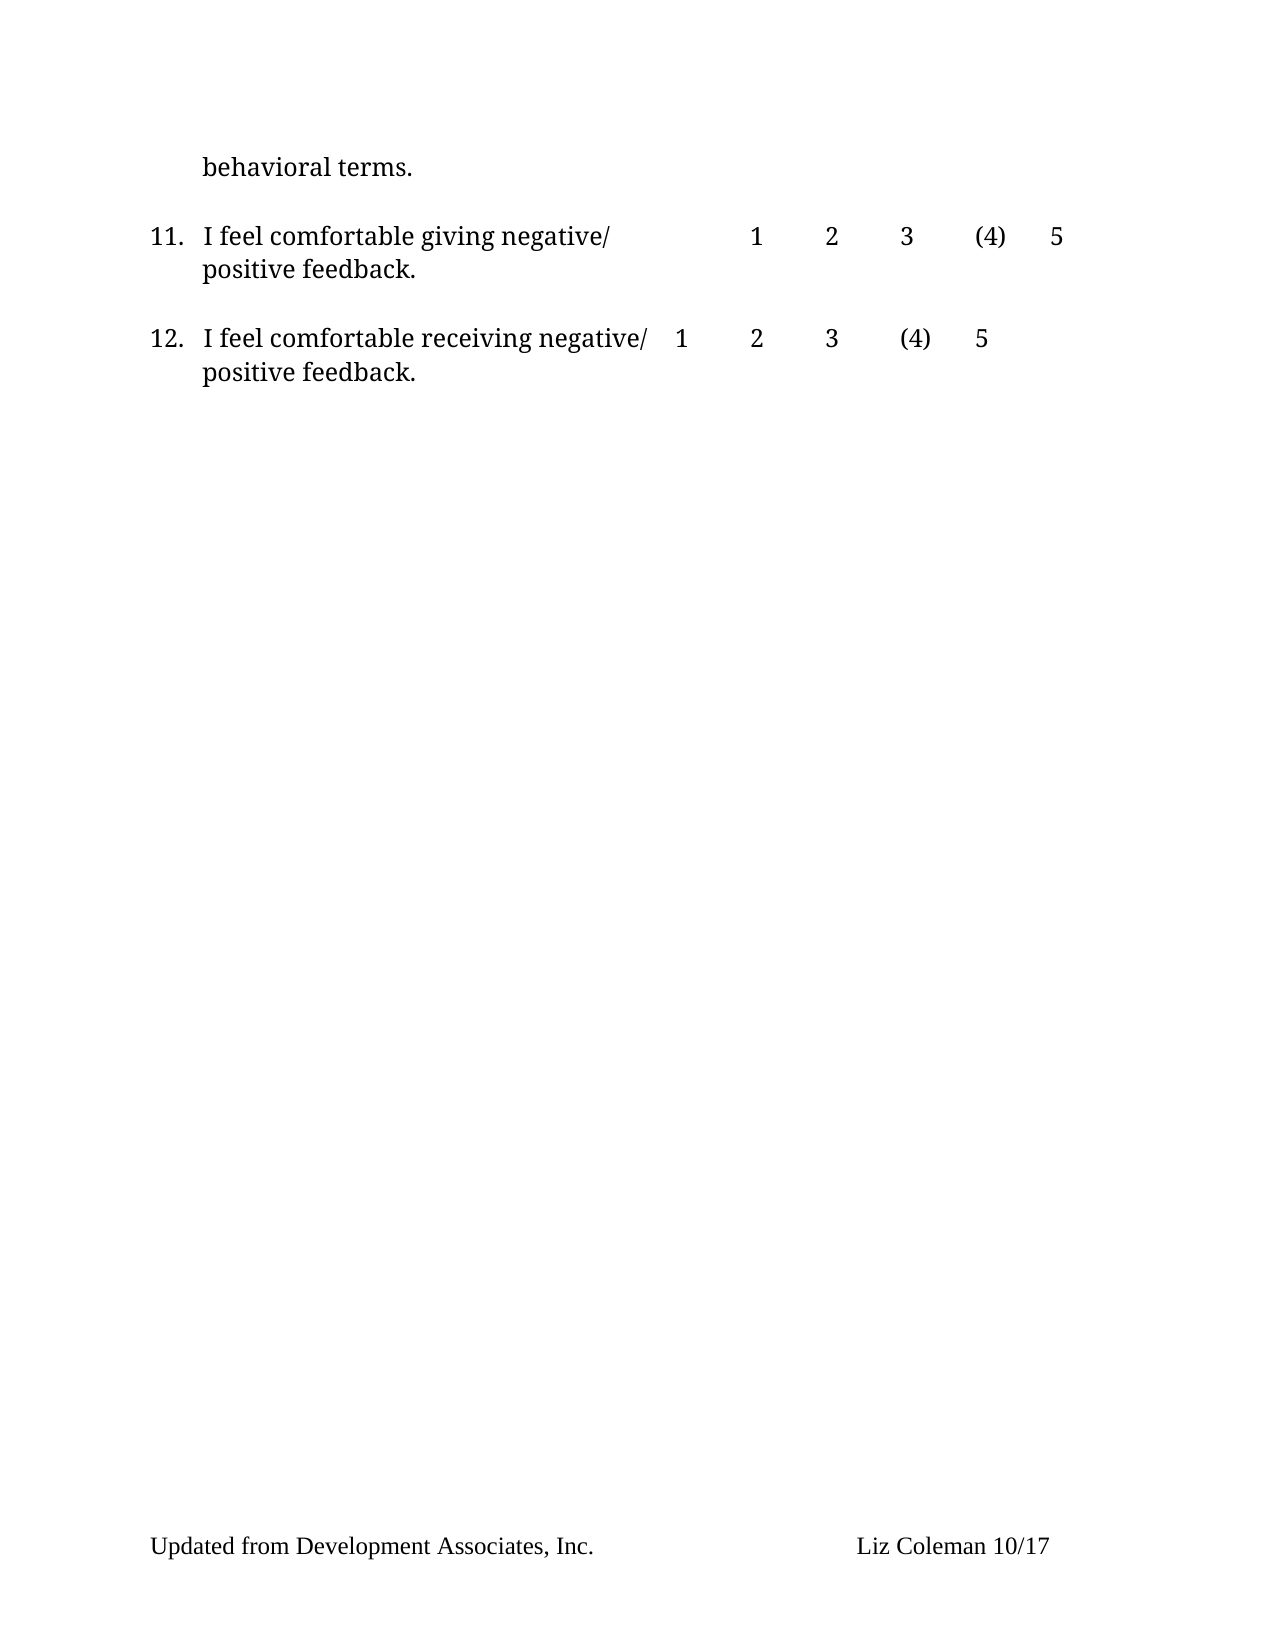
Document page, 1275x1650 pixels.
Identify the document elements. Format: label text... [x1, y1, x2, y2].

text positive feedback. [150, 354, 1125, 388]
text positive feedback. [150, 252, 1125, 286]
text behavioral terms. [150, 150, 1125, 184]
text 12. I feel comfortable receiving negative/ 1 2 3 (4) 5 [150, 320, 1125, 354]
text 11. I feel comfortable giving negative/ 1 2 3 (4) 5 [150, 218, 1125, 252]
